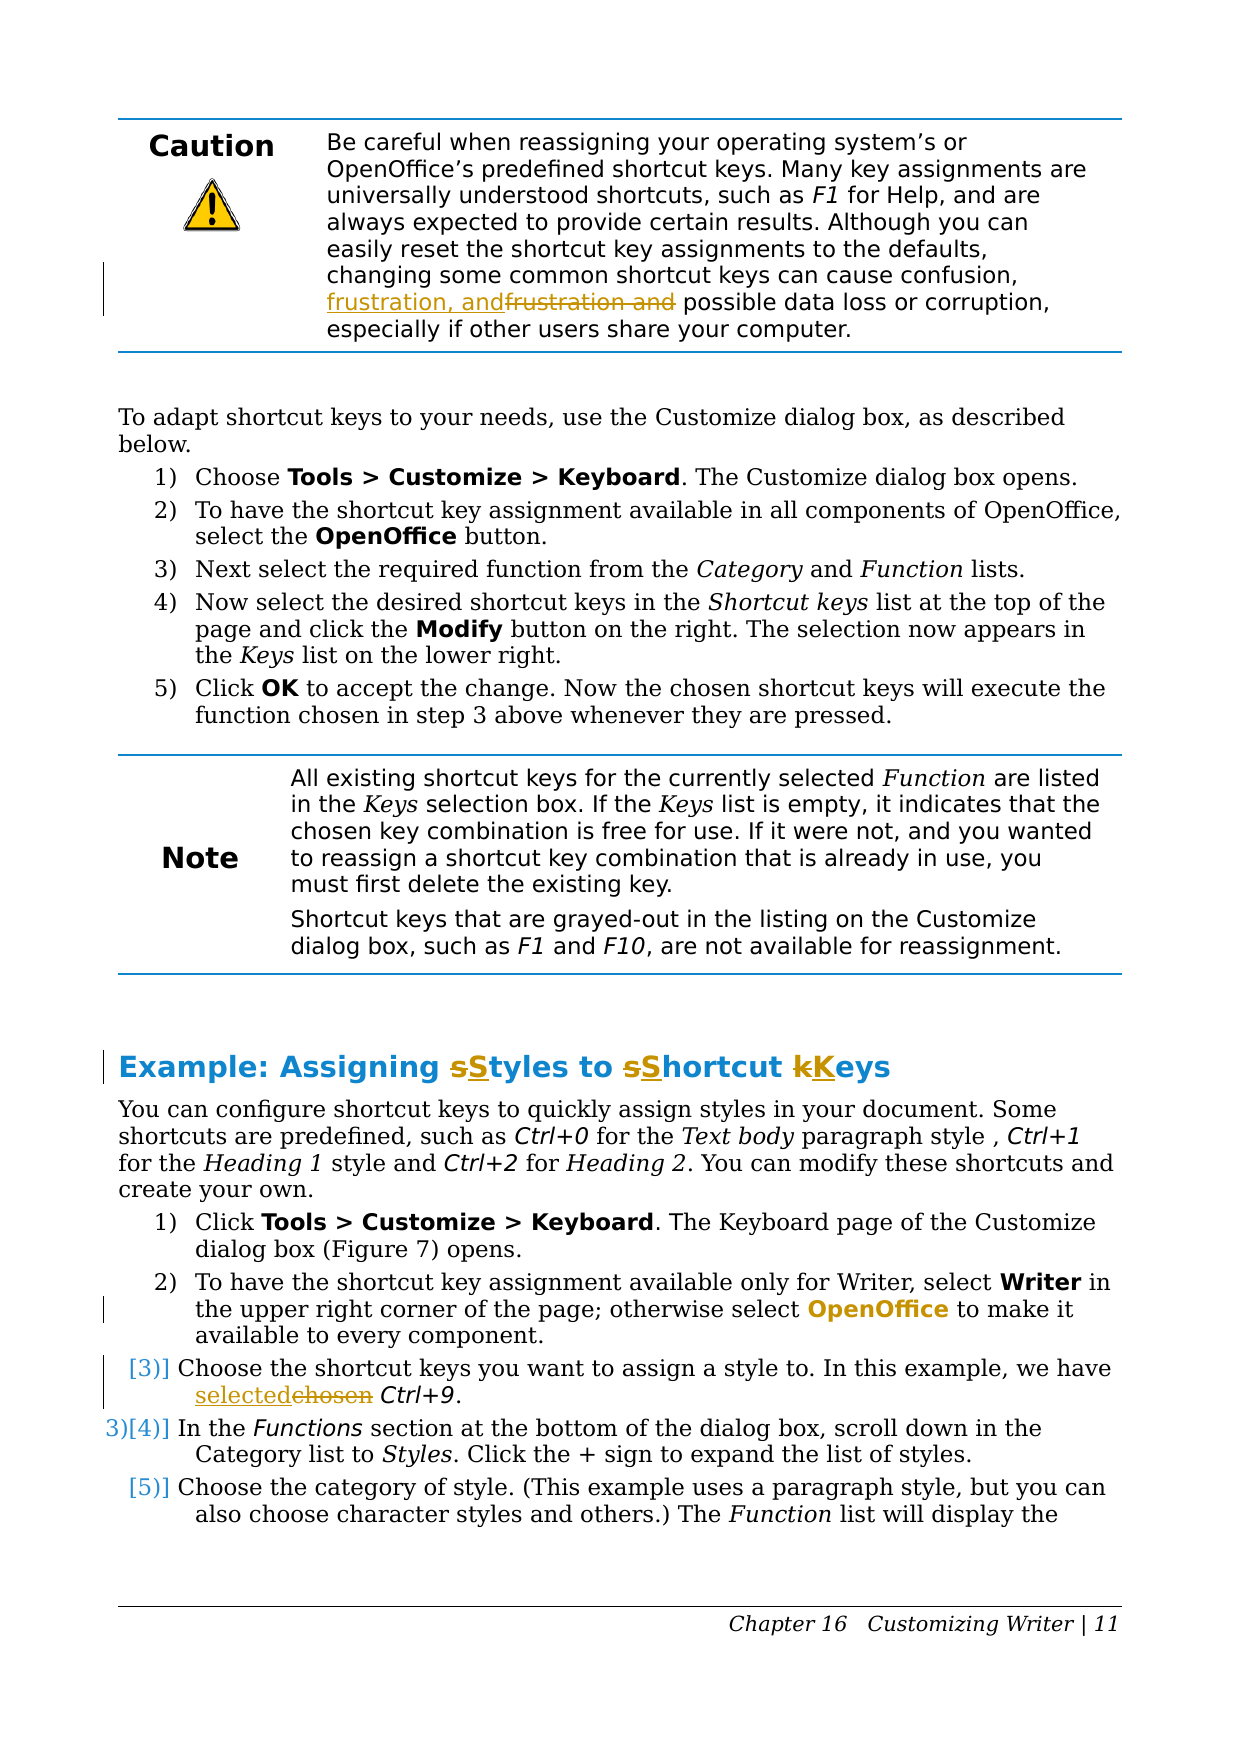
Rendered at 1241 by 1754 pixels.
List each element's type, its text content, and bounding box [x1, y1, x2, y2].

list Click OK to accept the change. Now the chosen shortcut keys will execute the function chosen in step 3 above whenever they are pressed. [177, 676, 1122, 729]
table_header Be careful when reassigning your operating system’s or OpenOffice’s predefined shortcut keys. Many key assignments are universally understood shortcuts, such as F1 for Help, and are always expected to provide certain results. Although you can easily reset the shortcut key assignments to the defaults, changing some common shortcut keys can cause confusion, frustration, and possible data loss or corruption, especially if other users share your computer. [305, 120, 1122, 351]
list Choose Tools > Customize > Keyboard. The Customize dialog box opens. [177, 464, 1122, 491]
subtitle Example: Assigning Styles to Shortcut Keys [118, 1050, 1122, 1084]
table_header Caution [118, 120, 305, 351]
list To adapt shortcut keys to your needs, use the Customize dialog box, as described below. [118, 404, 1122, 457]
list Choose the shortcut keys you want to assign a style to. In this example, we have selected Ctrl+9. [177, 1355, 1122, 1409]
list Next select the required function from the Category and Function lists. [177, 556, 1122, 583]
picture [179, 174, 244, 235]
list To have the shortcut key assignment available only for Writer, select Writer in the upper right corner of the page; otherwise select OpenOffice to make it available to every component. [177, 1269, 1122, 1349]
list Click Tools > Customize > Keyboard. The Keyboard page of the Customize dialog box (Figure 7) opens. [177, 1209, 1122, 1263]
list To have the shortcut key assignment available in all components of OpenOffice, select the OpenOffice button. [177, 497, 1122, 550]
table_header Note [118, 756, 281, 973]
list You can configure shortcut keys to quickly assign styles in your document. Some shortcuts are predefined, such as Ctrl+0 for the Text body paragraph style , Ctrl+1 for the Heading 1 style and Ctrl+2 for Heading 2. You can modify these shortcuts and create your own. [118, 1096, 1122, 1203]
list Now select the desired shortcut keys in the Shortcut keys list at the top of the page and click the Modify button on the right. The selection now appears in the Keys list on the lower right. [177, 589, 1122, 669]
list Choose the category of style. (This example uses a paragraph style, but you can also choose character styles and others.) The Function list will display the [177, 1474, 1122, 1528]
list In the Functions section at the bottom of the dialog box, scroll down in the Category list to Styles. Click the + sign to expand the list of styles. [177, 1415, 1122, 1468]
table_header All existing shortcut keys for the currently selected Function are listed in the Keys selection box. If the Keys list is empty, it indicates that the chosen key combination is free for use. If it were not, and you wanted to reassign a shortcut key combination that is already in use, you must first delete the existing key. Shortcut keys that are grayed-out in the listing on the Customize dialog box, such as F1 and F10, are not available for reassignment. [281, 756, 1122, 973]
